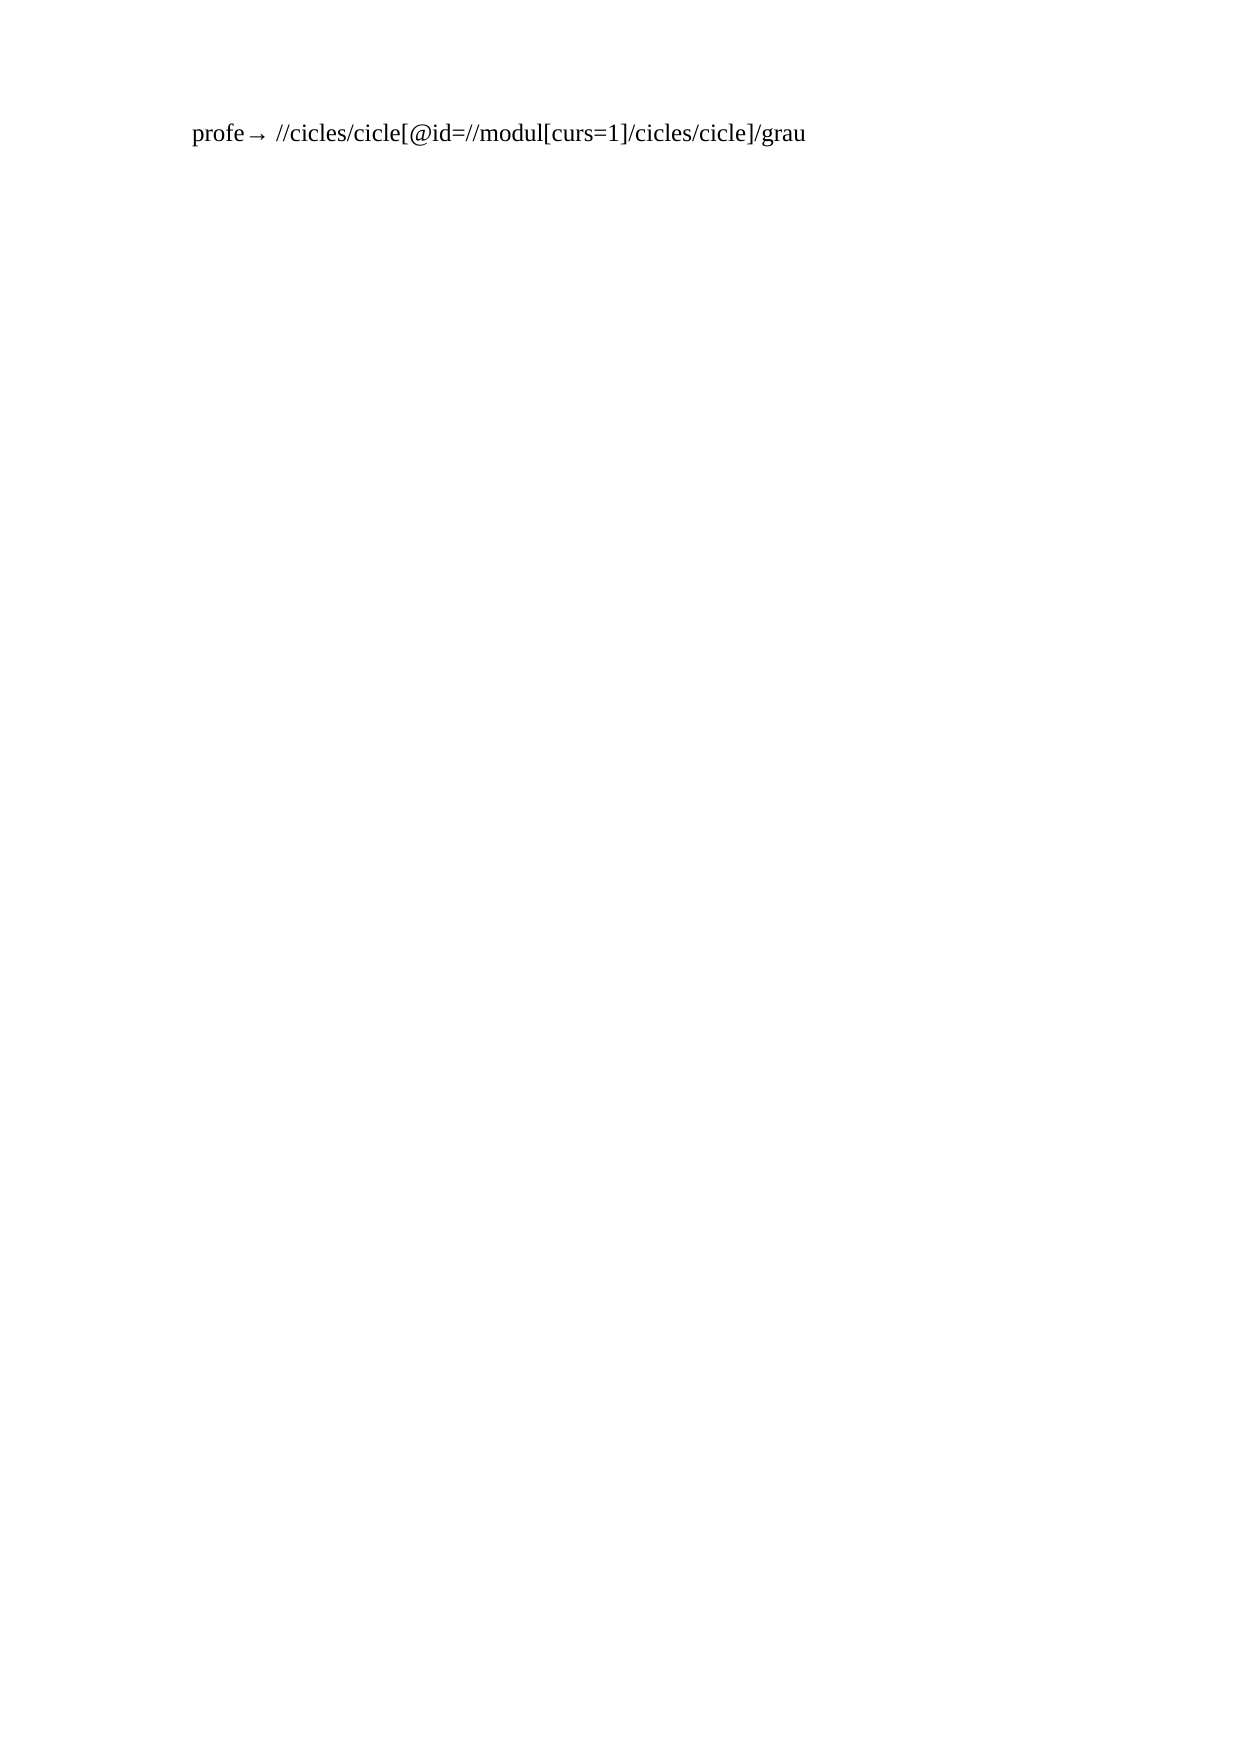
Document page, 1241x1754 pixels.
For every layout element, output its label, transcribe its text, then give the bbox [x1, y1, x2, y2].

text profe→ //cicles/cicle[@id=//modul[curs=1]/cicles/cicle]/grau [192, 118, 1122, 147]
